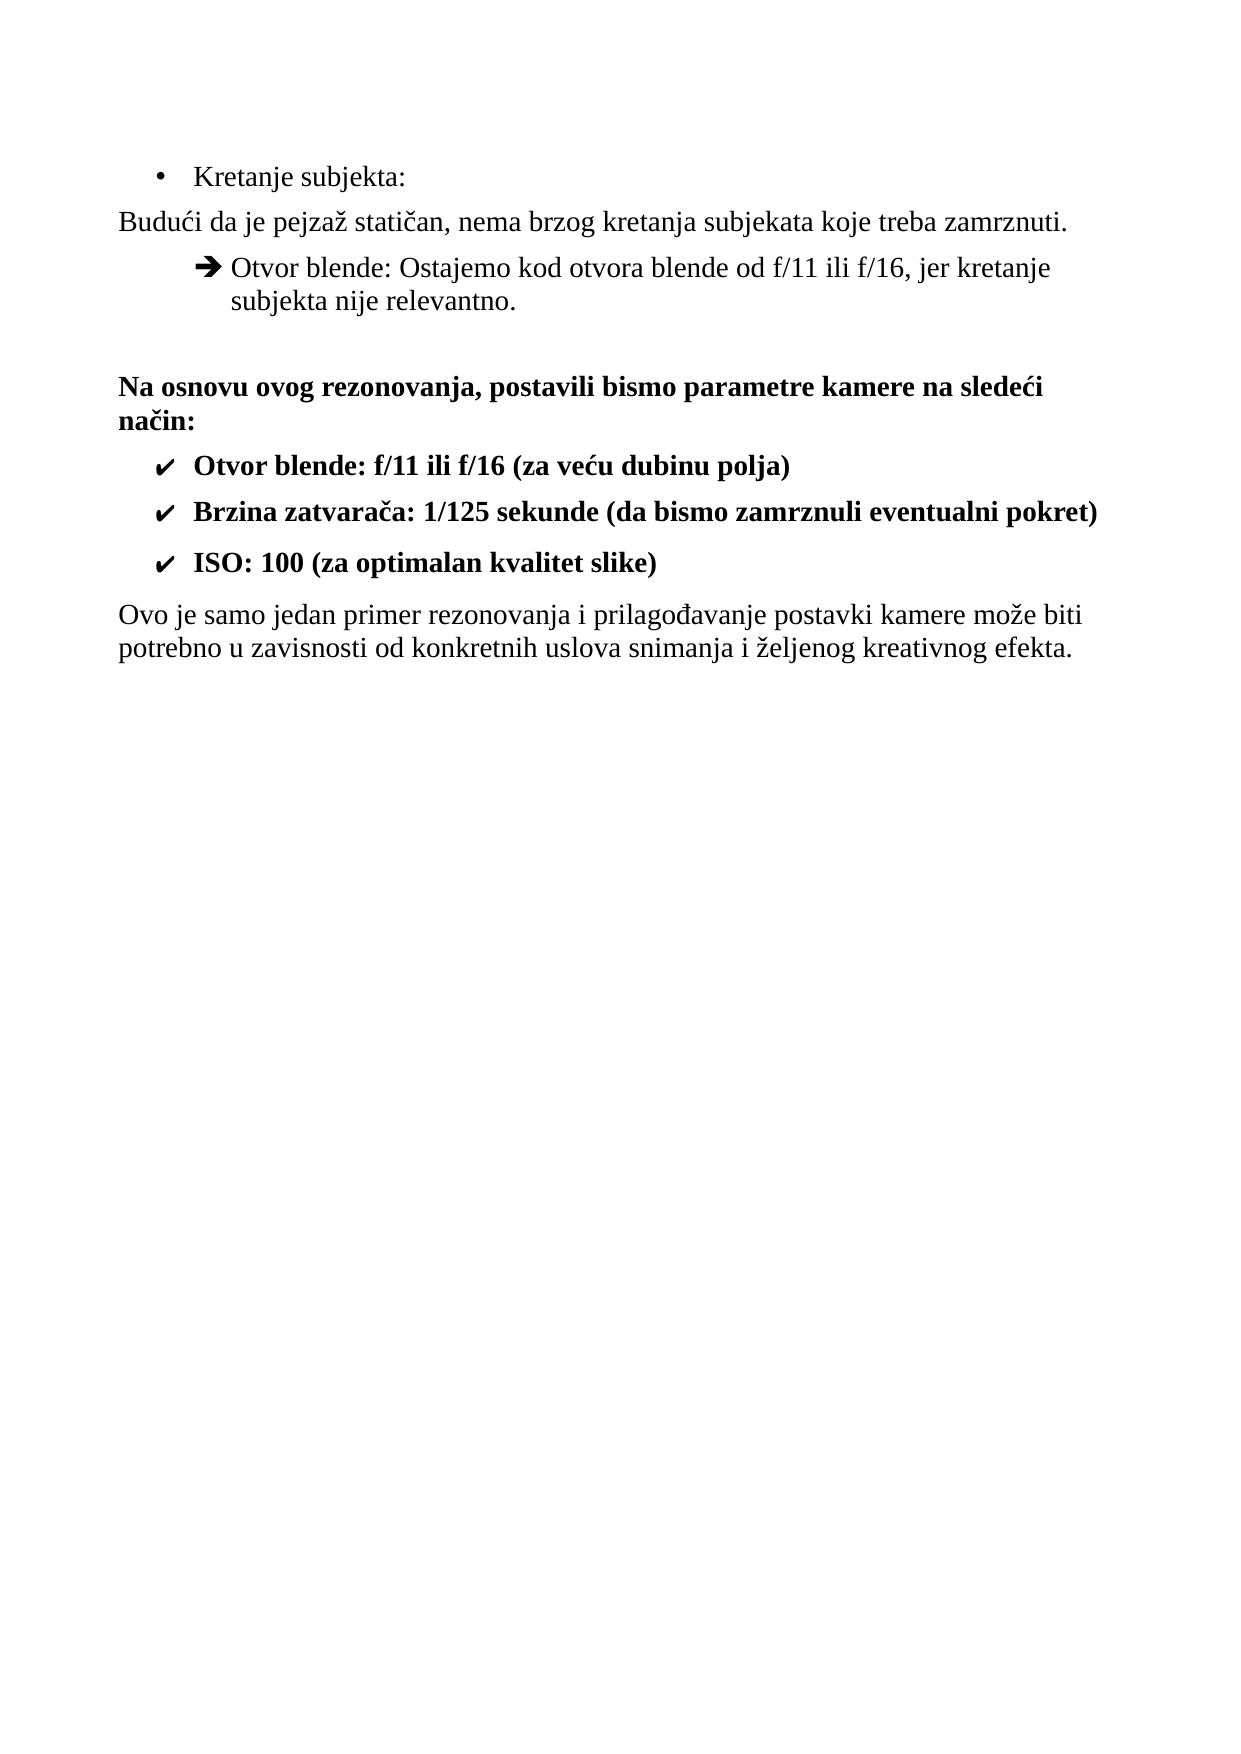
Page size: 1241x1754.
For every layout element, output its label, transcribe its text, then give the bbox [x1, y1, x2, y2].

list ISO: 100 (za optimalan kvalitet slike) [156, 545, 1122, 579]
text Ovo je samo jedan primer rezonovanja i prilagođavanje postavki kamere može biti potrebno u zavisnosti od konkretnih uslova snimanja i željenog kreativnog efekta. [118, 597, 1122, 664]
list Kretanje subjekta: [156, 159, 1122, 192]
list Brzina zatvarača: 1/125 sekunde (da bismo zamrznuli eventualni pokret) [156, 494, 1122, 527]
text Budući da je pejzaž statičan, nema brzog kretanja subjekata koje treba zamrznuti. [118, 204, 1122, 238]
list Otvor blende: f/11 ili f/16 (za veću dubinu polja) [156, 448, 1122, 482]
text Na osnovu ovog rezonovanja, postavili bismo parametre kamere na sledeći način: [118, 369, 1122, 436]
list Otvor blende: Ostajemo kod otvora blende od f/11 ili f/16, jer kretanje subjekta nije relevantno. [193, 250, 1122, 317]
